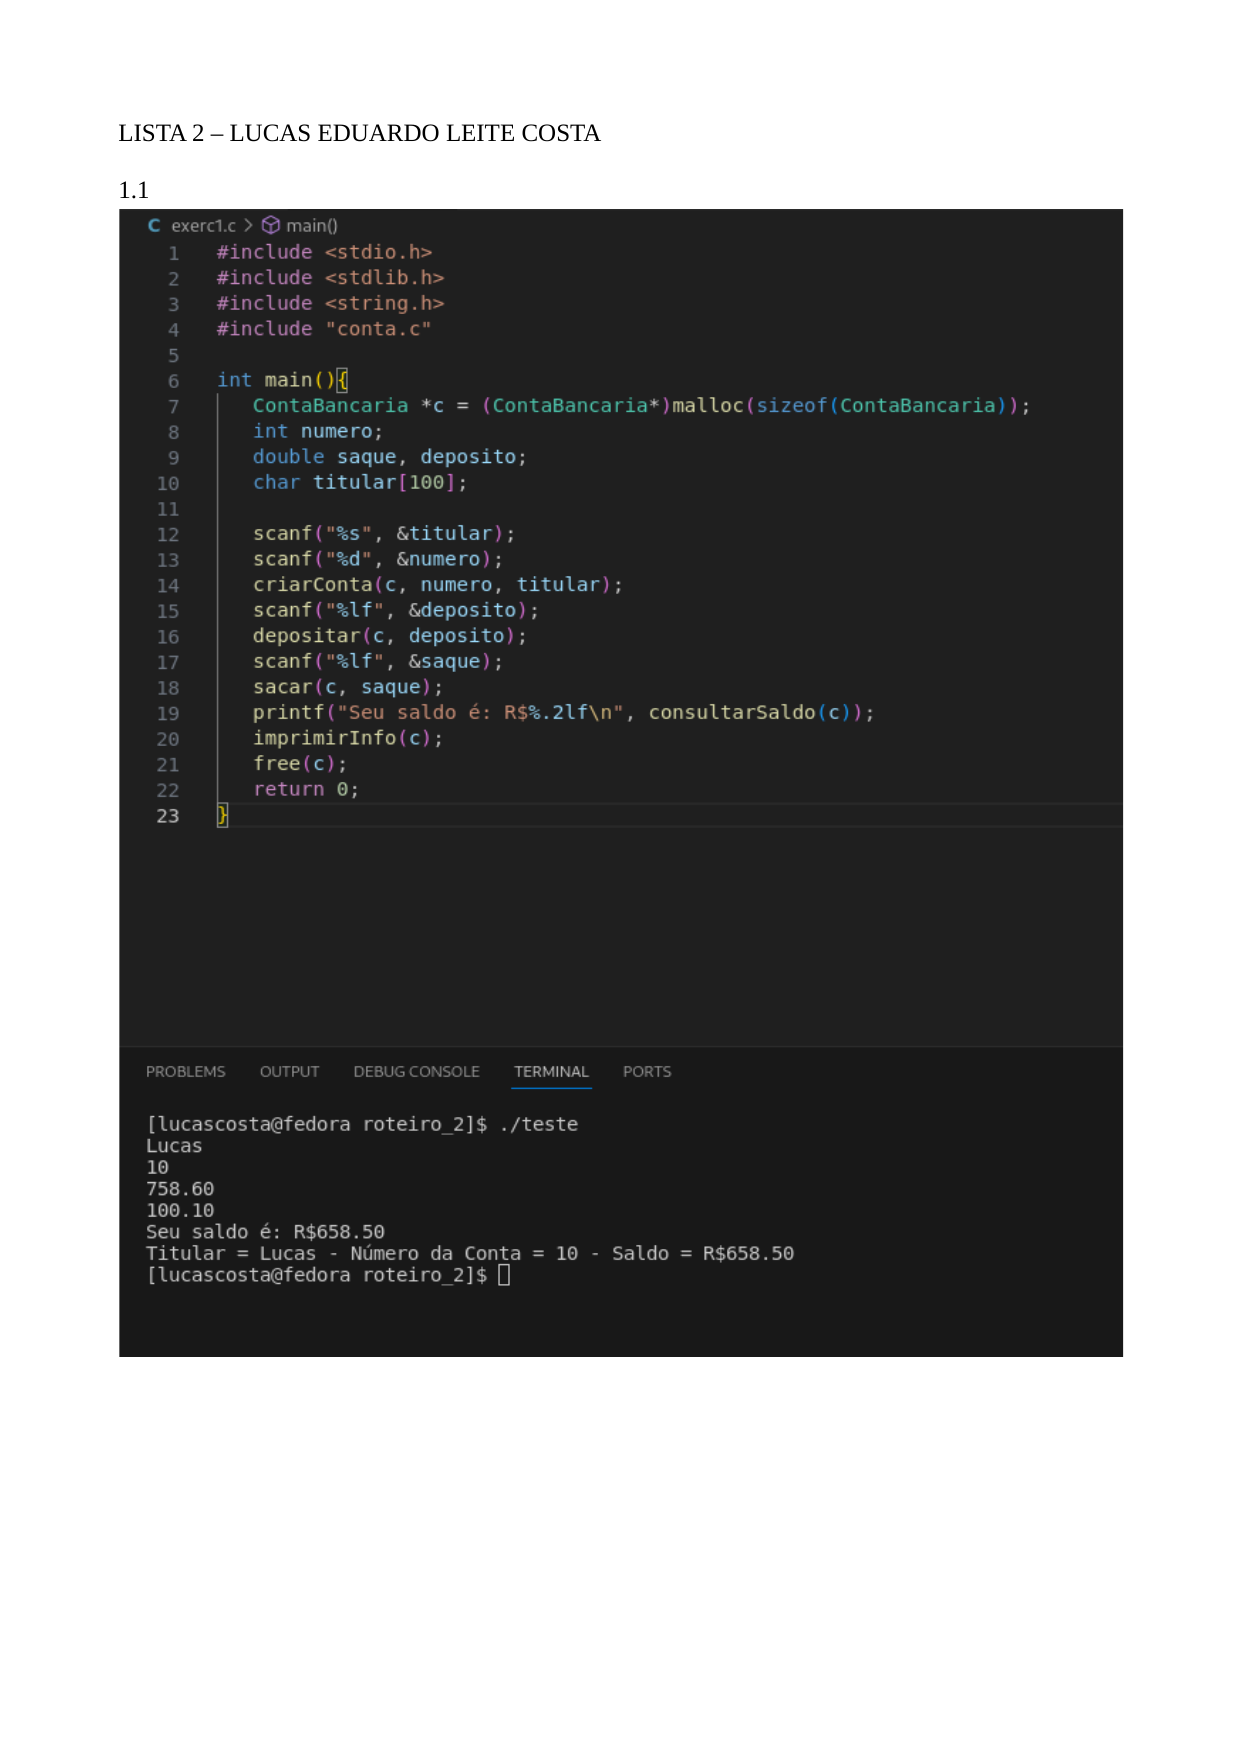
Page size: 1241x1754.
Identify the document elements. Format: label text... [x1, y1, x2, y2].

picture [119, 209, 1124, 1357]
text 1.1 [118, 176, 1122, 204]
text LISTA 2 – LUCAS EDUARDO LEITE COSTA [118, 118, 1122, 147]
